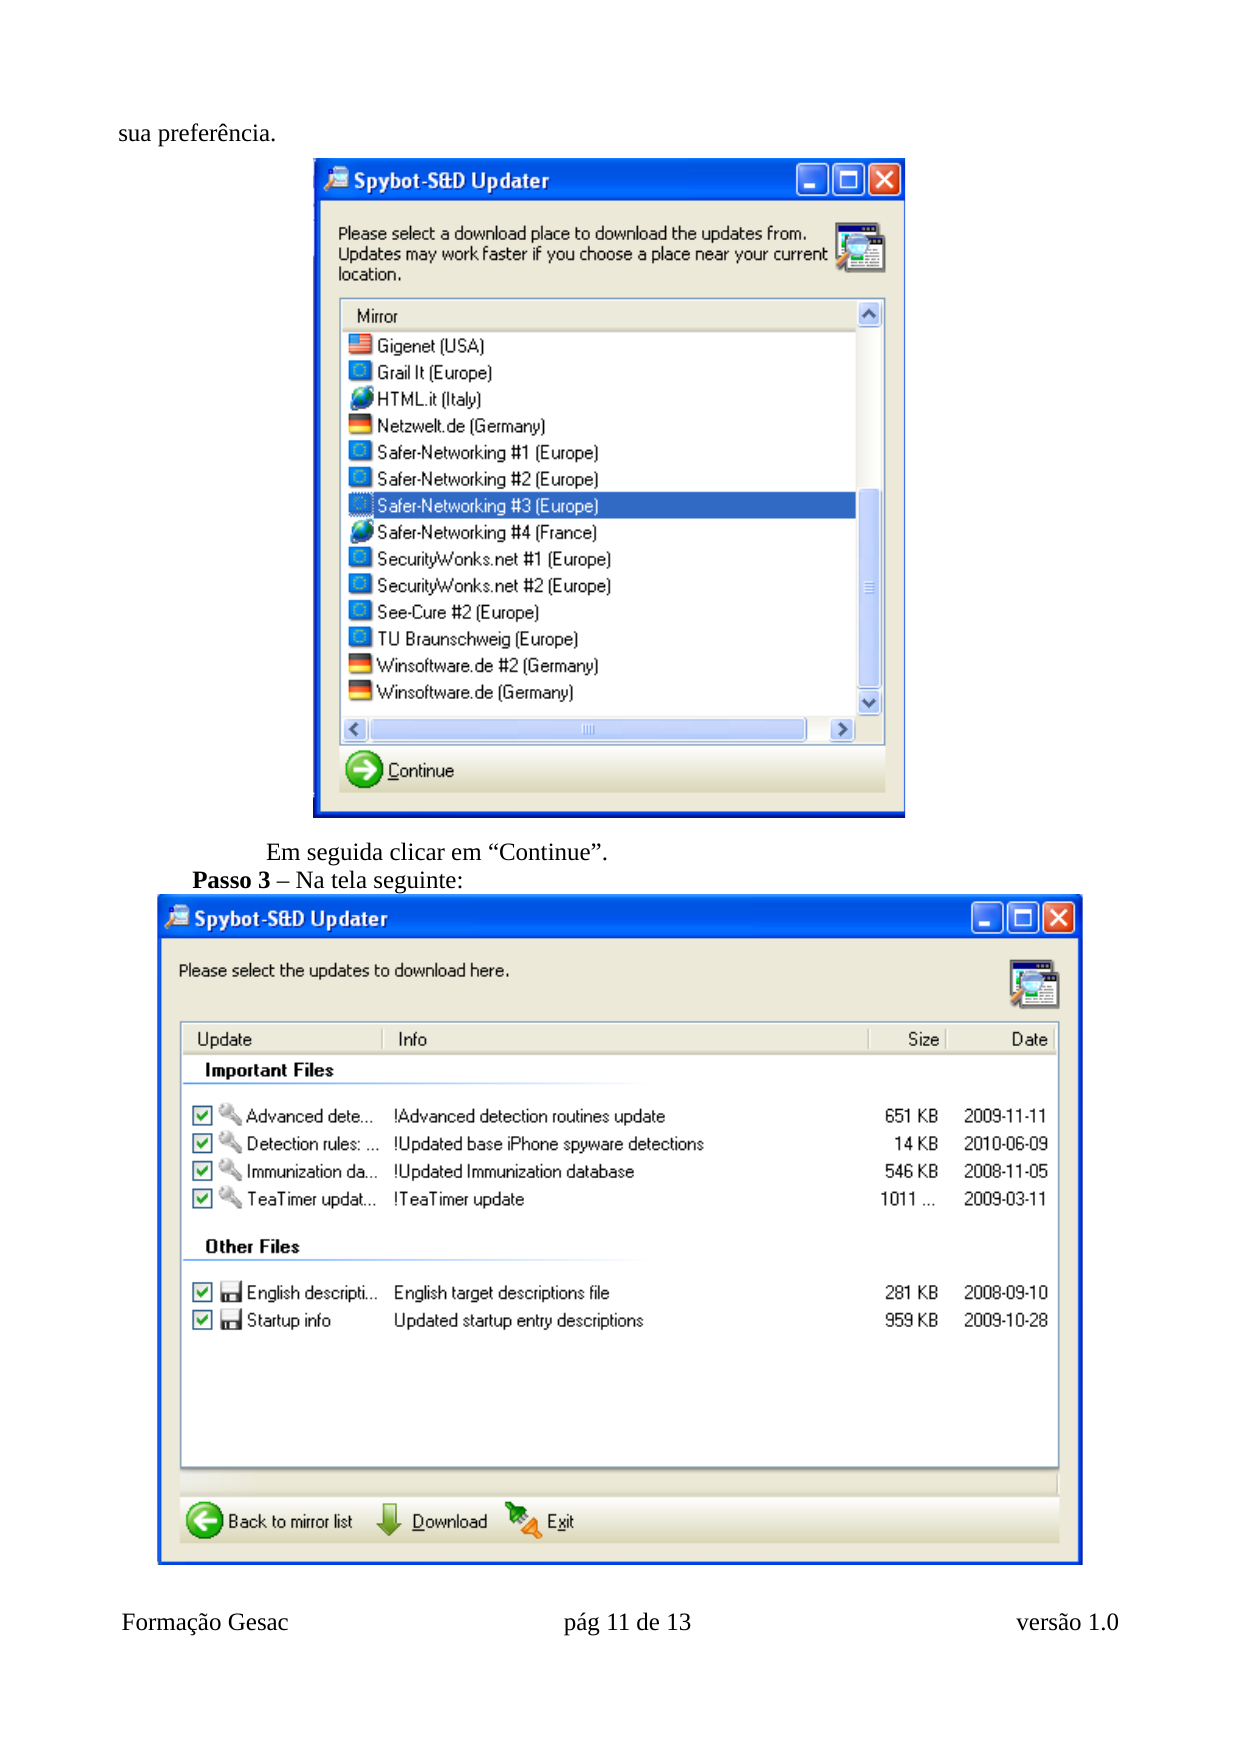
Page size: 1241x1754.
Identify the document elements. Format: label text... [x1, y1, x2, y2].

picture [313, 158, 906, 818]
text Em seguida clicar em “Continue”. [118, 837, 1122, 866]
text Passo 3 – Na tela seguinte: [118, 866, 1122, 894]
text sua preferência. [118, 118, 1122, 147]
picture [157, 894, 1083, 1565]
